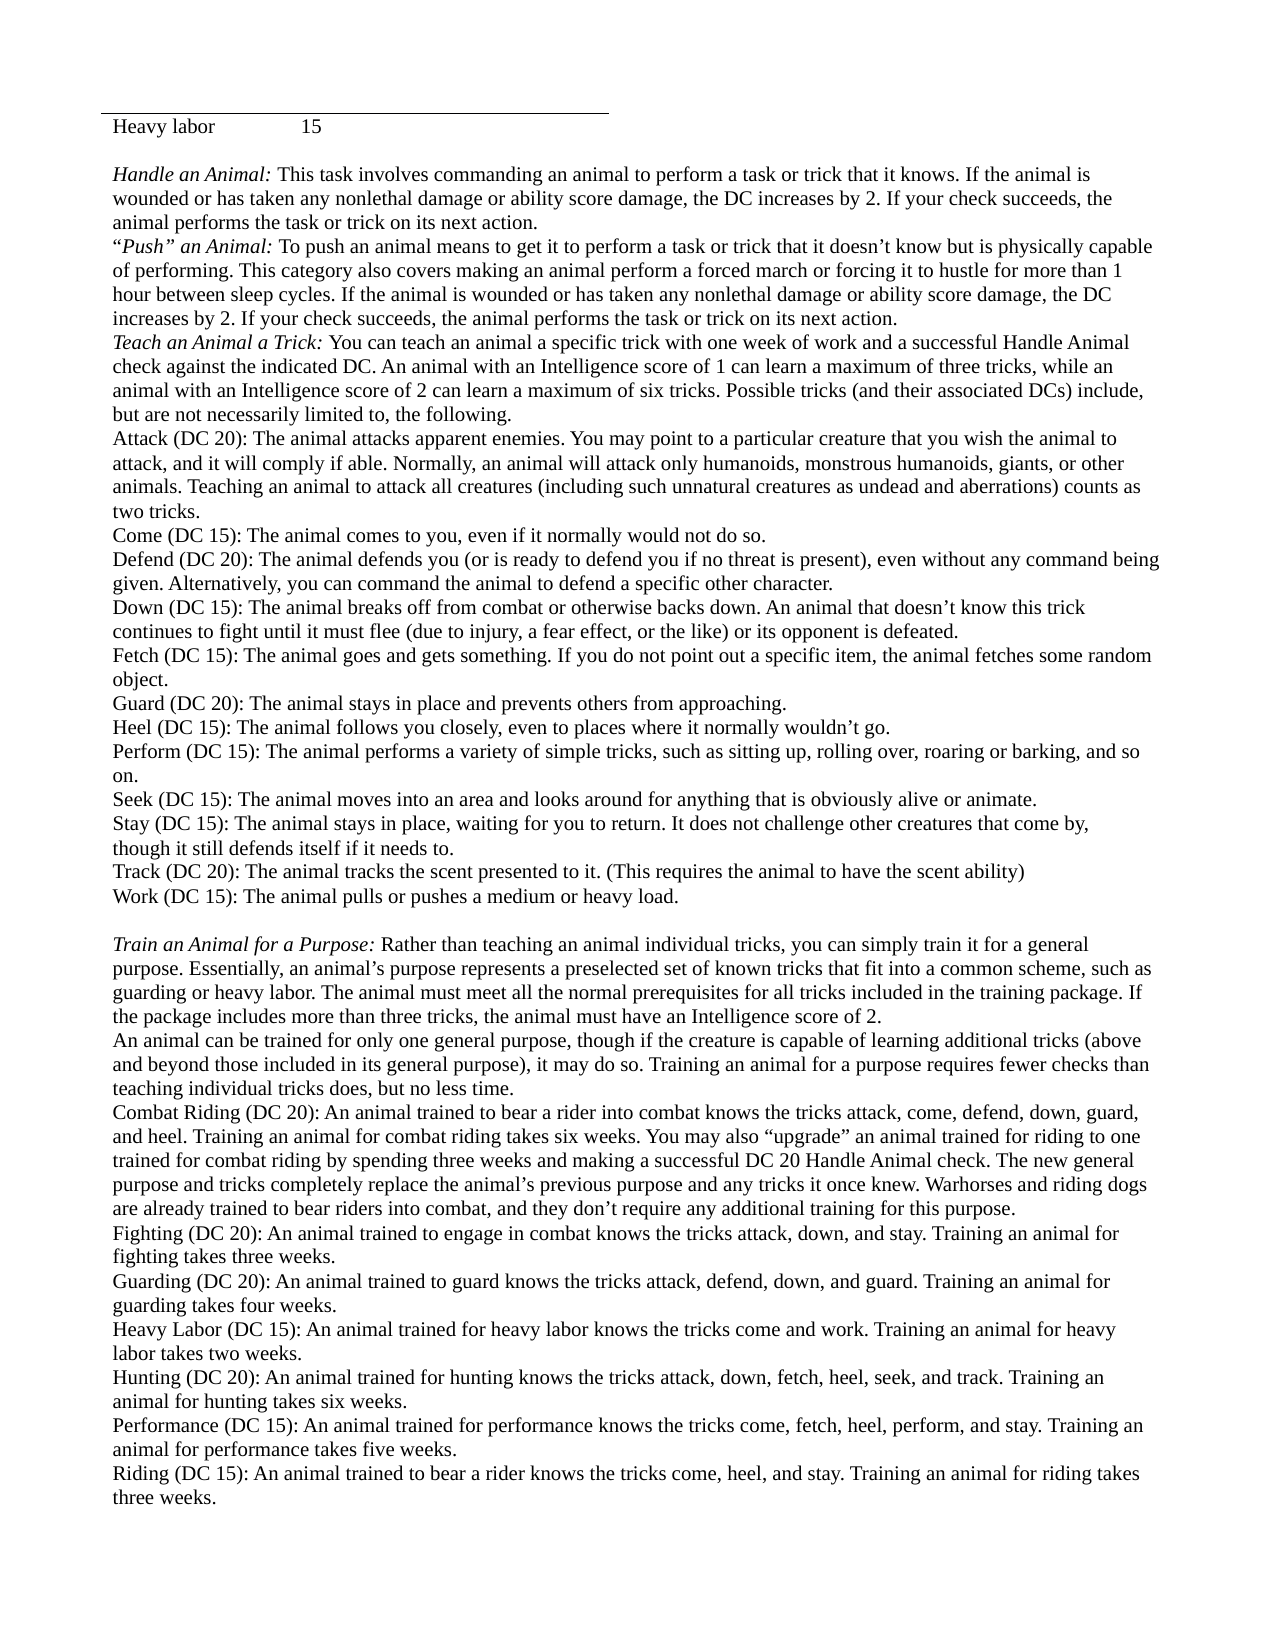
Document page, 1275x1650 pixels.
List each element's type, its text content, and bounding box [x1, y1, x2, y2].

text Seek (DC 15): The animal moves into an area and looks around for anything that is obviously alive or animate. [112, 787, 1162, 811]
text Train an Animal for a Purpose: Rather than teaching an animal individual tricks, you can simply train it for a general purpose. Essentially, an animal’s purpose represents a preselected set of known tricks that fit into a common scheme, such as guarding or heavy labor. The animal must meet all the normal prerequisites for all tricks included in the training package. If the package includes more than three tricks, the animal must have an Intelligence score of 2. [112, 932, 1162, 1028]
text Heavy Labor (DC 15): An animal trained for heavy labor knows the tricks come and work. Training an animal for heavy labor takes two weeks. [112, 1317, 1162, 1365]
table_cell 15 [289, 114, 357, 138]
text though it still defends itself if it needs to. [112, 835, 1162, 859]
text Fighting (DC 20): An animal trained to engage in combat knows the tricks attack, down, and stay. Training an animal for fighting takes three weeks. [112, 1220, 1162, 1268]
text Guarding (DC 20): An animal trained to guard knows the tricks attack, defend, down, and guard. Training an animal for guarding takes four weeks. [112, 1268, 1162, 1317]
text “Push” an Animal: To push an animal means to get it to perform a task or trick that it doesn’t know but is physically capable of performing. This category also covers making an animal perform a forced march or forcing it to hustle for more than 1 hour between sleep cycles. If the animal is wounded or has taken any nonlethal damage or ability score damage, the DC increases by 2. If your check succeeds, the animal performs the task or trick on its next action. [112, 234, 1162, 330]
text Performance (DC 15): An animal trained for performance knows the tricks come, fetch, heel, perform, and stay. Training an animal for performance takes five weeks. [112, 1413, 1162, 1461]
text Combat Riding (DC 20): An animal trained to bear a rider into combat knows the tricks attack, come, defend, down, guard, and heel. Training an animal for combat riding takes six weeks. You may also “upgrade” an animal trained for riding to one trained for combat riding by spending three weeks and making a successful DC 20 Handle Animal check. The new general purpose and tricks completely replace the animal’s previous purpose and any tricks it once knew. Warhorses and riding dogs are already trained to bear riders into combat, and they don’t require any additional training for this purpose. [112, 1100, 1162, 1220]
text Guard (DC 20): The animal stays in place and prevents others from approaching. [112, 691, 1162, 715]
text Heel (DC 15): The animal follows you closely, even to places where it normally wouldn’t go. [112, 715, 1162, 739]
text Riding (DC 15): An animal trained to bear a rider knows the tricks come, heel, and stay. Training an animal for riding takes three weeks. [112, 1461, 1162, 1509]
text Work (DC 15): The animal pulls or pushes a medium or heavy load. [112, 883, 1162, 908]
text Attack (DC 20): The animal attacks apparent enemies. You may point to a particular creature that you wish the animal to attack, and it will comply if able. Normally, an animal will attack only humanoids, monstrous humanoids, giants, or other animals. Teaching an animal to attack all creatures (including such unnatural creatures as undead and aberrations) counts as two tricks. [112, 426, 1162, 523]
table_cell Heavy labor [101, 114, 289, 138]
text Perform (DC 15): The animal performs a variety of simple tricks, such as sitting up, rolling over, roaring or barking, and so on. [112, 739, 1162, 787]
text Track (DC 20): The animal tracks the scent presented to it. (This requires the animal to have the scent ability) [112, 859, 1162, 883]
text Stay (DC 15): The animal stays in place, waiting for you to return. It does not challenge other creatures that come by, [112, 811, 1162, 835]
text Fetch (DC 15): The animal goes and gets something. If you do not point out a specific item, the animal fetches some random object. [112, 643, 1162, 691]
text Teach an Animal a Trick: You can teach an animal a specific trick with one week of work and a successful Handle Animal check against the indicated DC. An animal with an Intelligence score of 1 can learn a maximum of three tricks, while an animal with an Intelligence score of 2 can learn a maximum of six tricks. Possible tricks (and their associated DCs) include, but are not necessarily limited to, the following. [112, 330, 1162, 426]
text An animal can be trained for only one general purpose, though if the creature is capable of learning additional tricks (above and beyond those included in its general purpose), it may do so. Training an animal for a purpose requires fewer checks than teaching individual tricks does, but no less time. [112, 1028, 1162, 1100]
table_cell [358, 114, 608, 138]
text Handle an Animal: This task involves commanding an animal to perform a task or trick that it knows. If the animal is wounded or has taken any nonlethal damage or ability score damage, the DC increases by 2. If your check succeeds, the animal performs the task or trick on its next action. [112, 162, 1162, 234]
text Hunting (DC 20): An animal trained for hunting knows the tricks attack, down, fetch, heel, seek, and track. Training an animal for hunting takes six weeks. [112, 1365, 1162, 1413]
text Down (DC 15): The animal breaks off from combat or otherwise backs down. An animal that doesn’t know this trick continues to fight until it must flee (due to injury, a fear effect, or the like) or its opponent is defeated. [112, 595, 1162, 643]
text Come (DC 15): The animal comes to you, even if it normally would not do so. [112, 523, 1162, 547]
text Defend (DC 20): The animal defends you (or is ready to defend you if no threat is present), even without any command being given. Alternatively, you can command the animal to defend a specific other character. [112, 547, 1162, 595]
